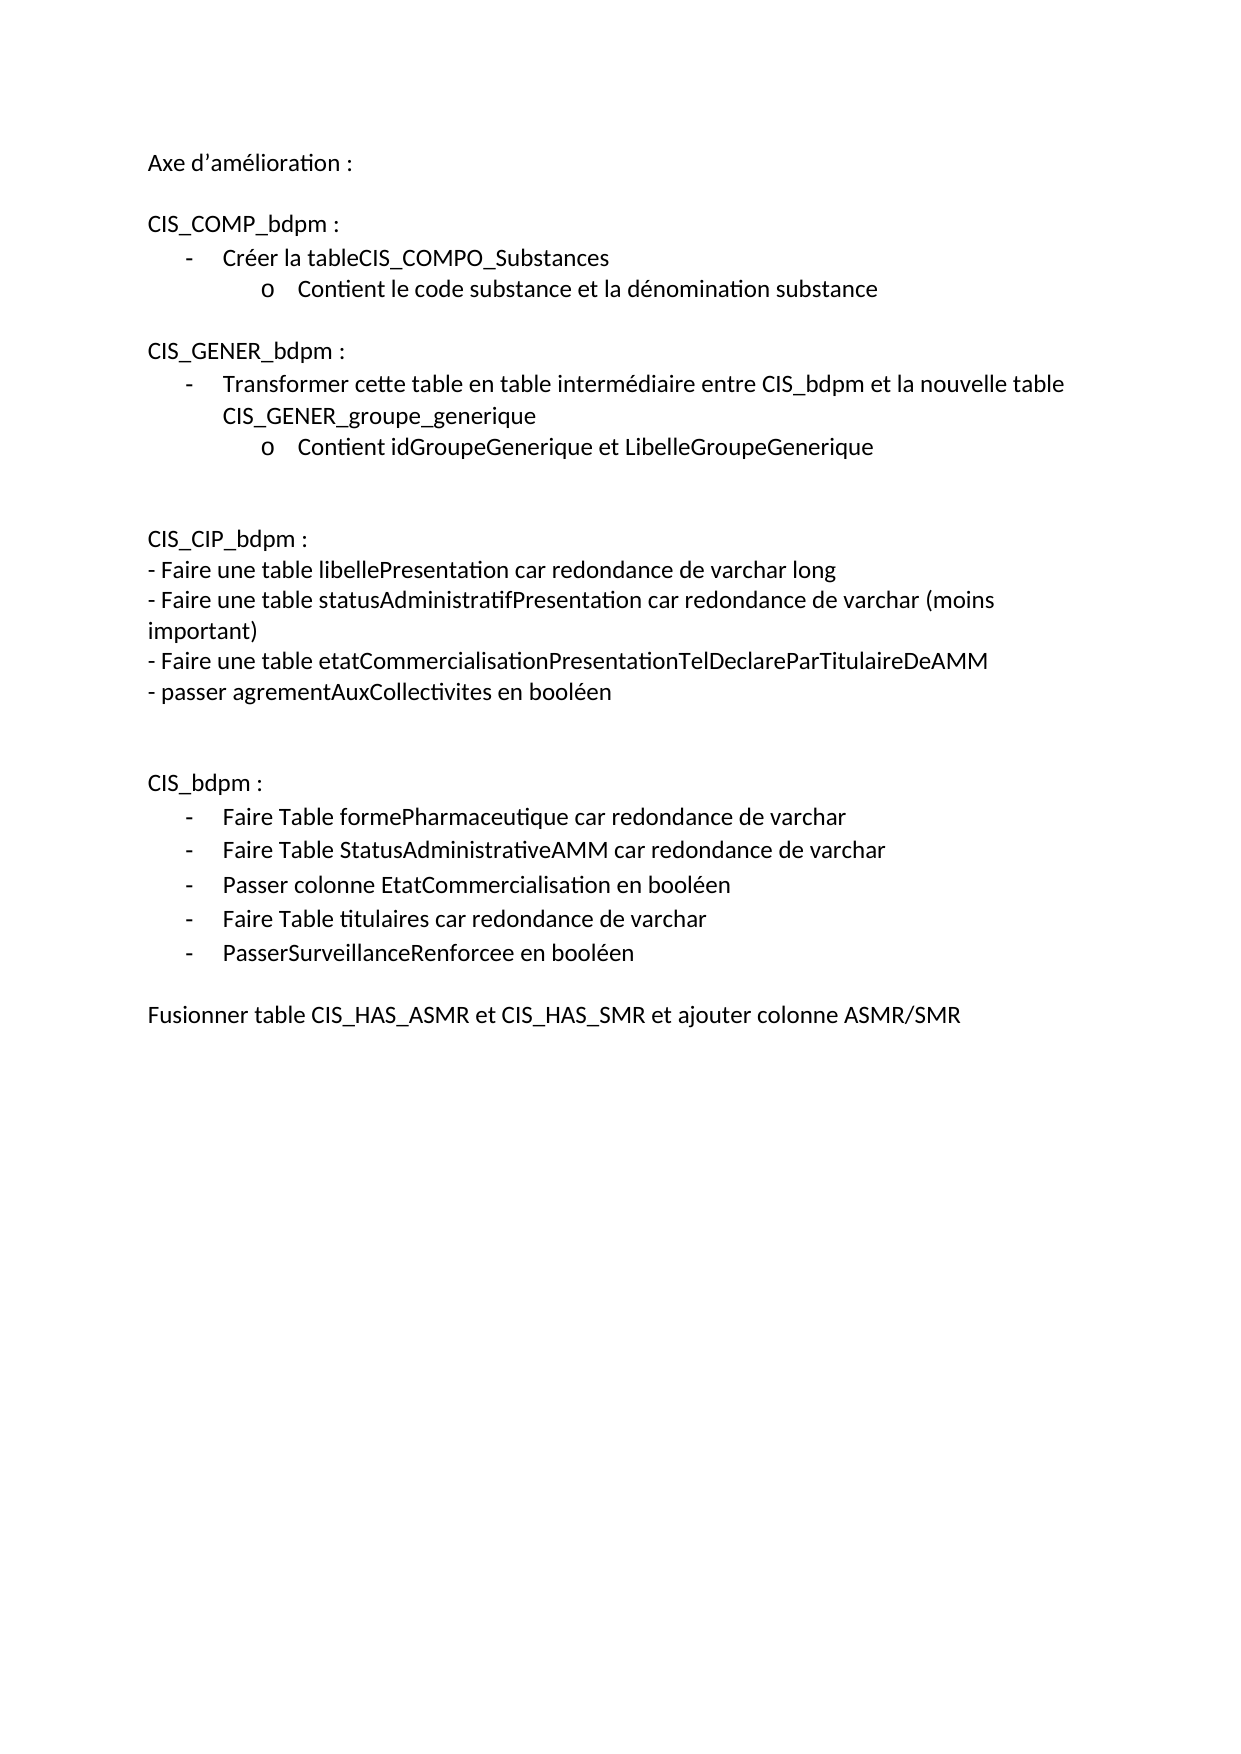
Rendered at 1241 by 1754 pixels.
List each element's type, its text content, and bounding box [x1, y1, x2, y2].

text CIS_COMP_bdpm : [148, 209, 1093, 239]
list Contient idGroupeGenerique et LibelleGroupeGenerique [260, 431, 1093, 462]
text CIS_bdpm : [148, 768, 1093, 798]
list Faire Table titulaires car redondance de varchar [185, 900, 1093, 934]
text Fusionner table CIS_HAS_ASMR et CIS_HAS_SMR et ajouter colonne ASMR/SMR [148, 999, 1093, 1029]
list Faire Table StatusAdministrativeAMM car redondance de varchar [185, 832, 1093, 866]
text - passer agrementAuxCollectivites en booléen [148, 676, 1093, 707]
list Contient le code substance et la dénomination substance [260, 273, 1093, 305]
text - Faire une table etatCommercialisationPresentationTelDeclareParTitulaireDeAMM [148, 646, 1093, 676]
list PasserSurveillanceRenforcee en booléen [185, 934, 1093, 968]
list Créer la tableCIS_COMPO_Substances [185, 239, 1093, 273]
list Passer colonne EtatCommercialisation en booléen [185, 866, 1093, 900]
text - Faire une table libellePresentation car redondance de varchar long [148, 554, 1093, 584]
list Faire Table formePharmaceutique car redondance de varchar [185, 798, 1093, 832]
text CIS_GENER_bdpm : [148, 336, 1093, 366]
text - Faire une table statusAdministratifPresentation car redondance de varchar (moins important) [148, 584, 1093, 646]
text CIS_CIP_bdpm : [148, 523, 1093, 554]
text Axe d’amélioration : [148, 148, 1093, 178]
list Transformer cette table en table intermédiaire entre CIS_bdpm et la nouvelle table CIS_GENER_groupe_generique [185, 366, 1093, 431]
